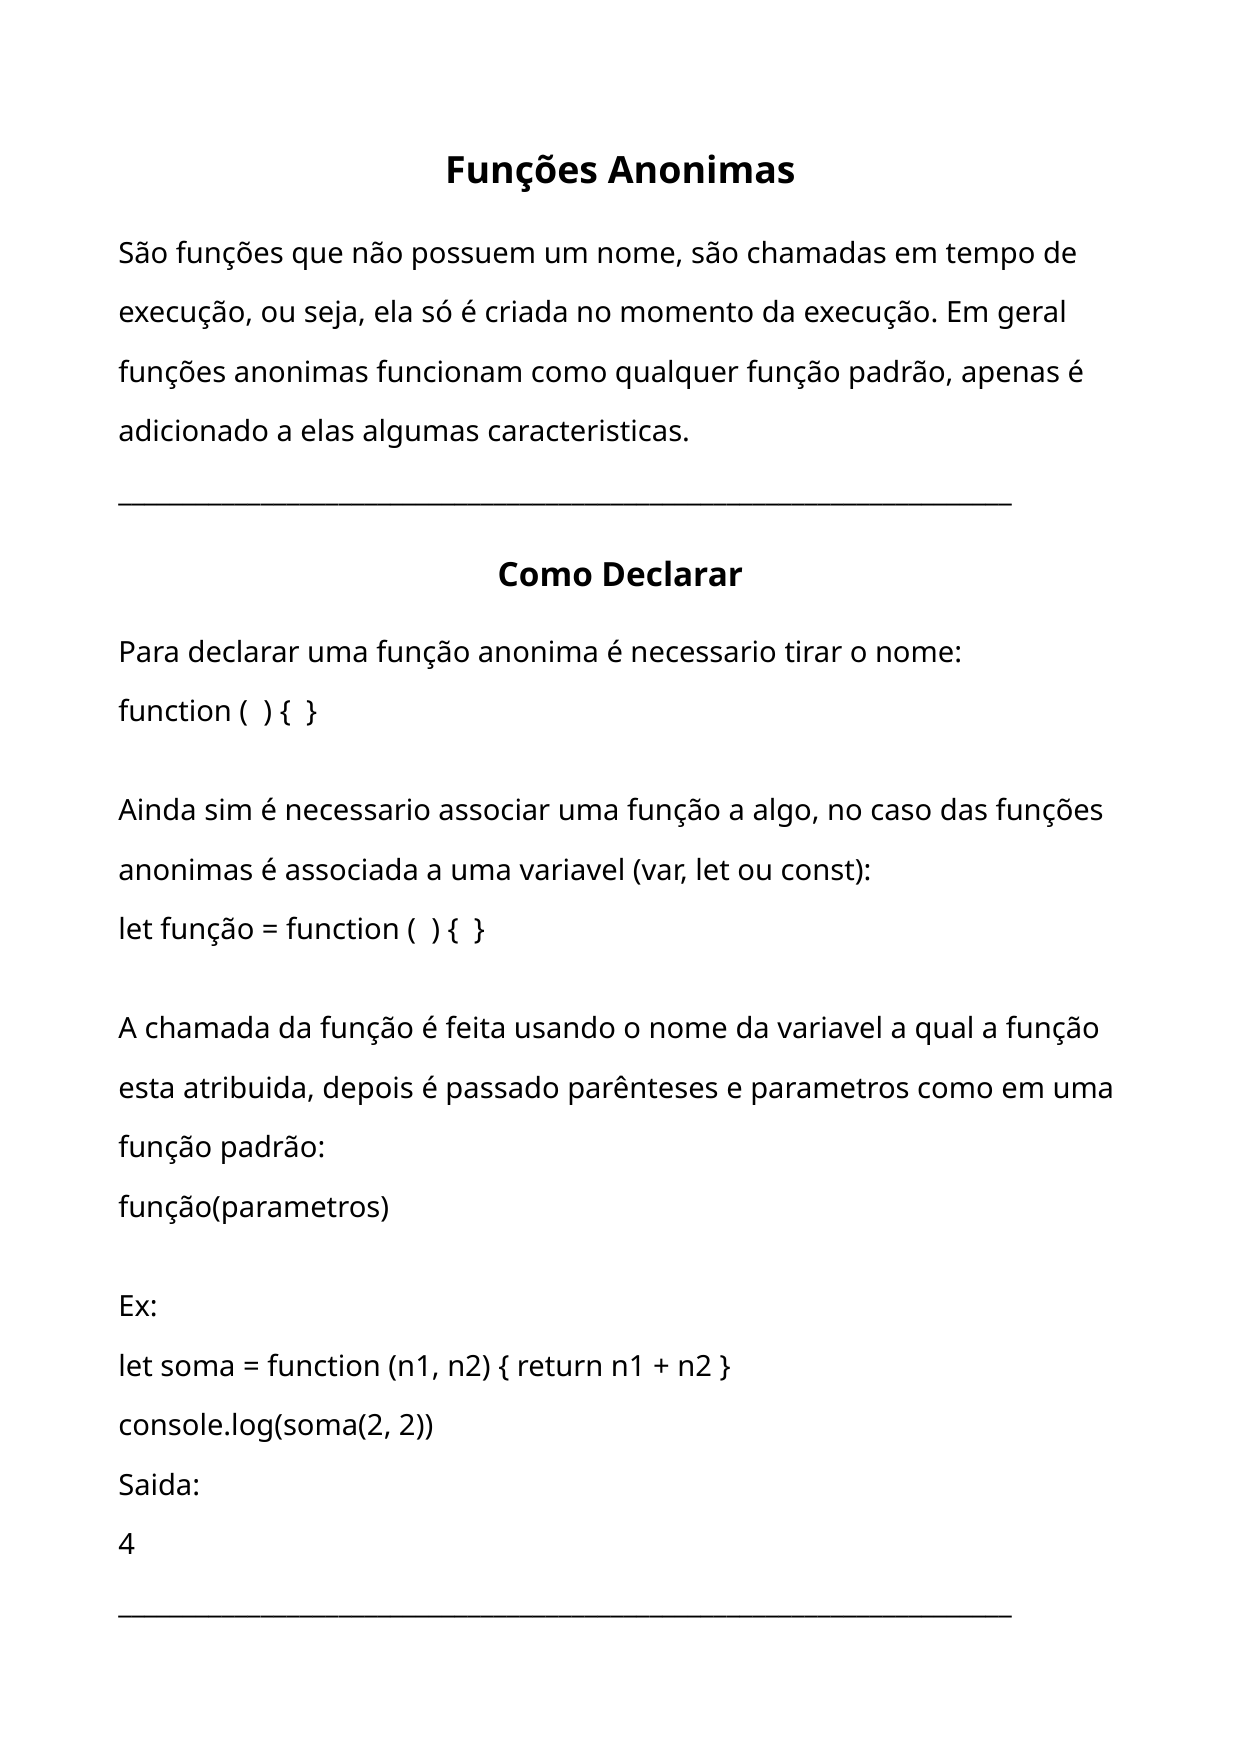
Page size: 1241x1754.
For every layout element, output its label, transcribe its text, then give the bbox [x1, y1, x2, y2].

text _____________________________________________________________________ [118, 1583, 1122, 1622]
subtitle Funções Anonimas [118, 143, 1122, 194]
text _____________________________________________________________________ [118, 470, 1122, 510]
text Para declarar uma função anonima é necessario tirar o nome: [118, 631, 1122, 671]
text função(parametros) [118, 1186, 1122, 1226]
text Saida: [118, 1464, 1122, 1503]
text A chamada da função é feita usando o nome da variavel a qual a função esta atribuida, depois é passado parênteses e parametros como em uma função padrão: [118, 1008, 1122, 1166]
text let função = function ( ) { } [118, 909, 1122, 948]
text 4 [118, 1523, 1122, 1563]
text Ex: [118, 1285, 1122, 1325]
text let soma = function (n1, n2) { return n1 + n2 } [118, 1345, 1122, 1384]
text Ainda sim é necessario associar uma função a algo, no caso das funções anonimas é associada a uma variavel (var, let ou const): [118, 790, 1122, 889]
text São funções que não possuem um nome, são chamadas em tempo de execução, ou seja, ela só é criada no momento da execução. Em geral funções anonimas funcionam como qualquer função padrão, apenas é adicionado a elas algumas caracteristicas. [118, 232, 1122, 450]
subtitle Como Declarar [118, 550, 1122, 596]
text console.log(soma(2, 2)) [118, 1404, 1122, 1444]
text function ( ) { } [118, 691, 1122, 730]
